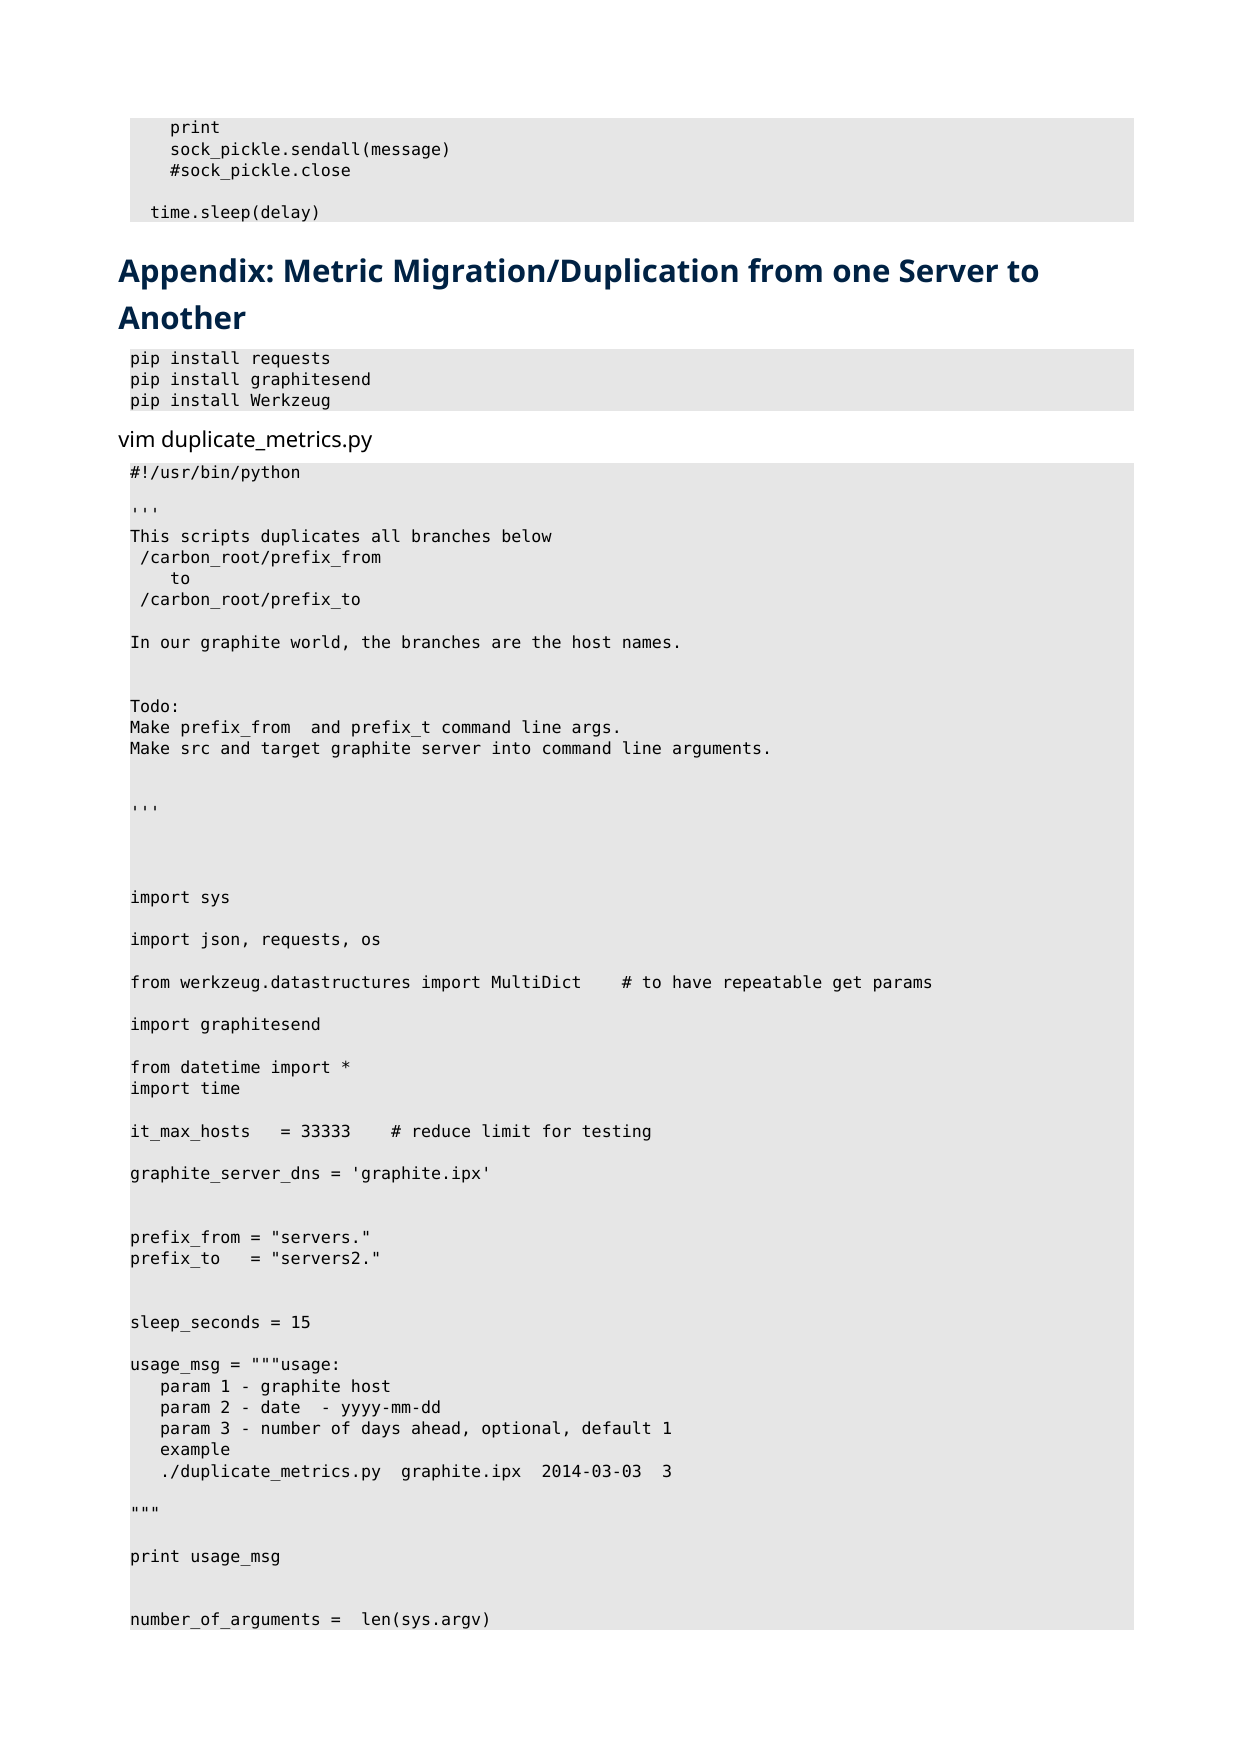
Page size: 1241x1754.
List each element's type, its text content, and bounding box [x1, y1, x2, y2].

text graphite_server_dns = 'graphite.ipx' [130, 1164, 1134, 1183]
text ''' [130, 803, 1134, 822]
text from datetime import * [130, 1058, 1134, 1077]
text prefix_to = "servers2." [130, 1249, 1134, 1268]
text to [130, 569, 1134, 588]
text /carbon_root/prefix_from [130, 548, 1134, 567]
text sleep_seconds = 15 [130, 1313, 1134, 1332]
text #!/usr/bin/python [130, 463, 1134, 482]
text number_of_arguments = len(sys.argv) [130, 1610, 1134, 1630]
text prefix_from = "servers." [130, 1228, 1134, 1247]
text ''' [130, 505, 1134, 525]
text import sys [130, 888, 1134, 907]
text pip install graphitesend [130, 370, 1134, 389]
text import json, requests, os [130, 930, 1134, 950]
text print usage_msg [130, 1547, 1134, 1566]
text usage_msg = """usage: [130, 1355, 1134, 1375]
text In our graphite world, the branches are the host names. [130, 633, 1134, 652]
text This scripts duplicates all branches below [130, 527, 1134, 546]
text #sock_pickle.close [130, 161, 1134, 180]
text param 1 - graphite host [130, 1377, 1134, 1396]
text /carbon_root/prefix_to [130, 590, 1134, 610]
text Make prefix_from and prefix_t command line args. [130, 718, 1134, 737]
text pip install Werkzeug [130, 391, 1134, 411]
text it_max_hosts = 33333 # reduce limit for testing [130, 1122, 1134, 1141]
subtitle Appendix: Metric Migration/Duplication from one Server to Another [118, 249, 1134, 338]
text """ [130, 1504, 1134, 1523]
text time.sleep(delay) [130, 203, 1134, 222]
text import graphitesend [130, 1015, 1134, 1035]
text from werkzeug.datastructures import MultiDict # to have repeatable get params [130, 973, 1134, 992]
text Make src and target graphite server into command line arguments. [130, 739, 1134, 758]
text print [130, 118, 1134, 137]
text example [130, 1440, 1134, 1460]
text import time [130, 1079, 1134, 1098]
text ./duplicate_metrics.py graphite.ipx 2014-03-03 3 [130, 1462, 1134, 1481]
text Todo: [130, 697, 1134, 716]
text vim duplicate_metrics.py [118, 424, 1134, 454]
text pip install requests [130, 349, 1134, 368]
text param 3 - number of days ahead, optional, default 1 [130, 1419, 1134, 1438]
text param 2 - date - yyyy-mm-dd [130, 1398, 1134, 1417]
text sock_pickle.sendall(message) [130, 139, 1134, 159]
